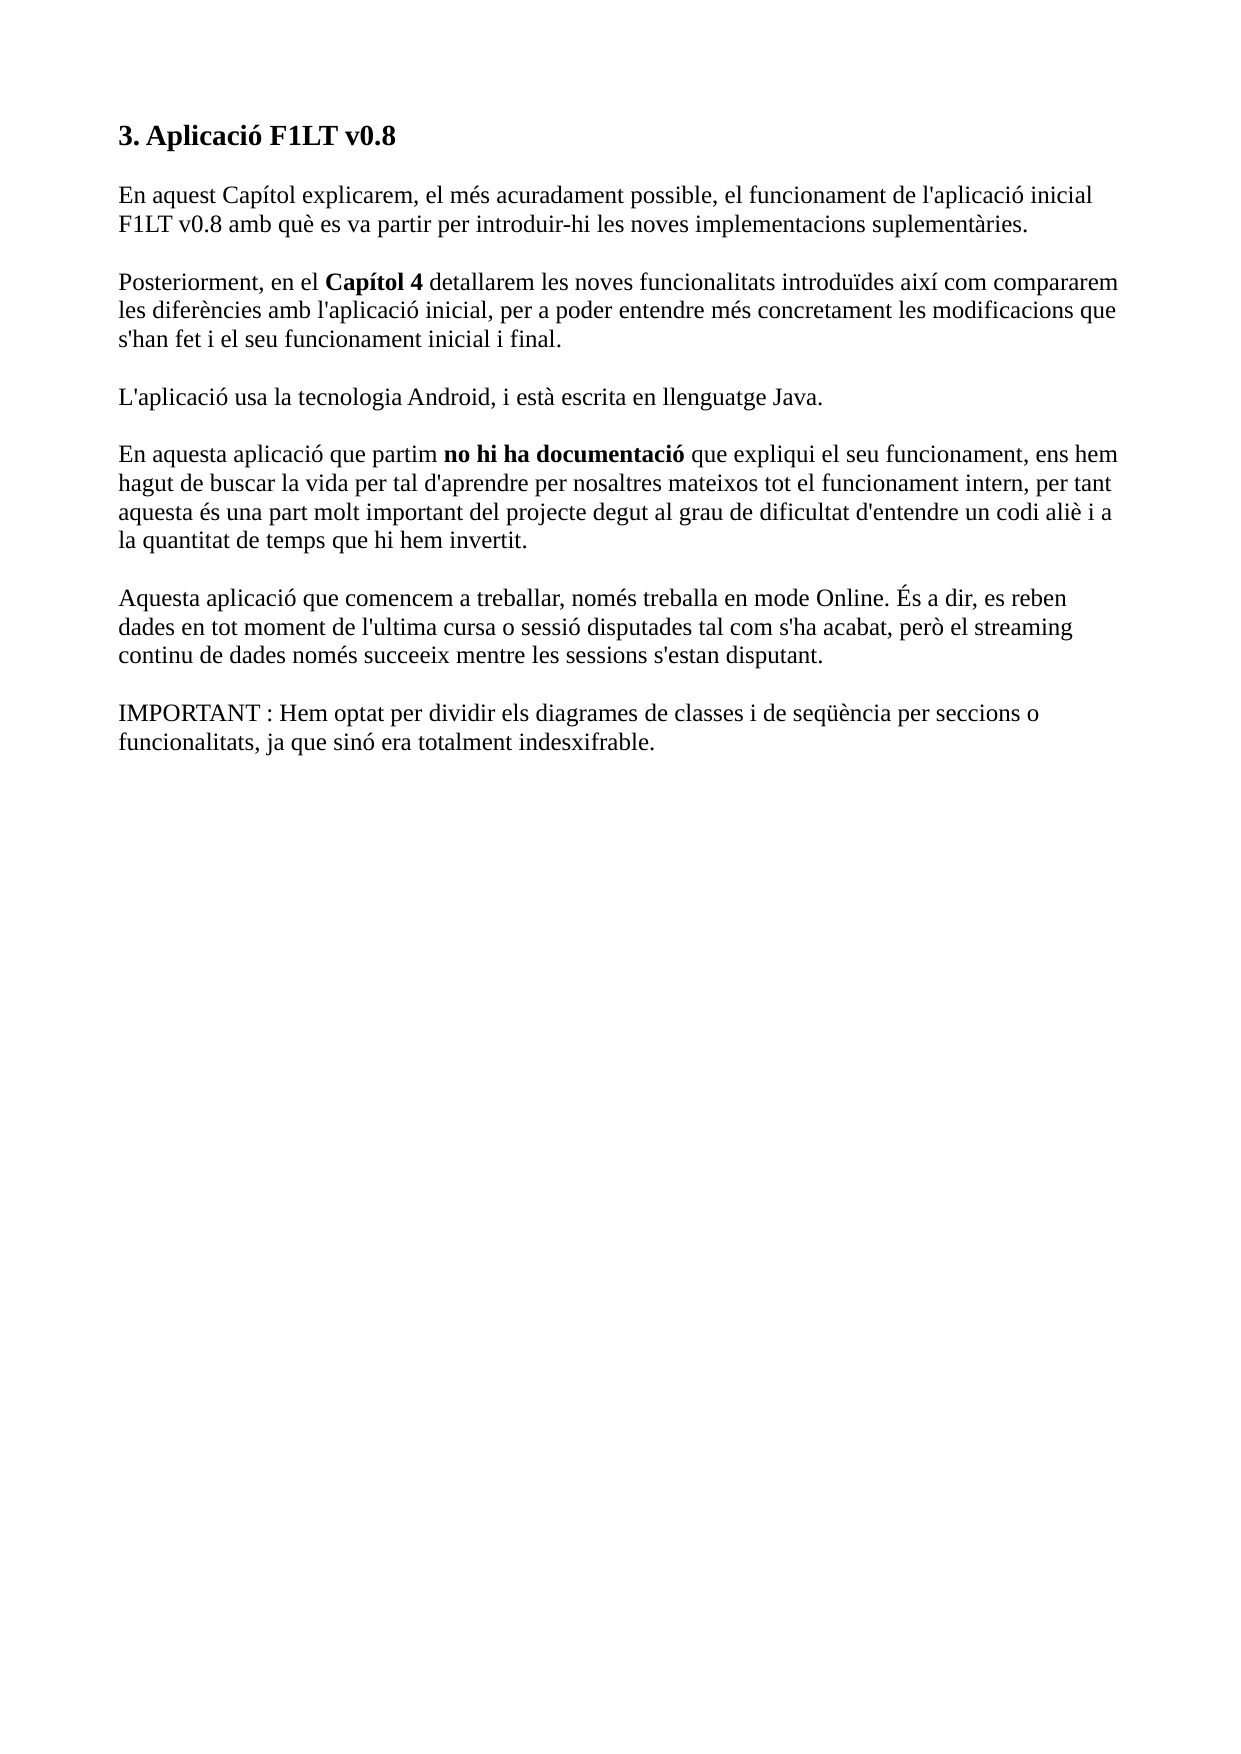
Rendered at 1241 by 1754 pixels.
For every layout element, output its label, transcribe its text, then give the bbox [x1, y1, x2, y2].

text 3. Aplicació F1LT v0.8 [118, 118, 1122, 152]
text IMPORTANT : Hem optat per dividir els diagrames de classes i de seqüència per seccions o funcionalitats, ja que sinó era totalment indesxifrable. [118, 698, 1122, 755]
text En aquest Capítol explicarem, el més acuradament possible, el funcionament de l'aplicació inicial F1LT v0.8 amb què es va partir per introduir-hi les noves implementacions suplementàries. [118, 180, 1122, 238]
text En aquesta aplicació que partim no hi ha documentació que expliqui el seu funcionament, ens hem hagut de buscar la vida per tal d'aprendre per nosaltres mateixos tot el funcionament intern, per tant aquesta és una part molt important del projecte degut al grau de dificultat d'entendre un codi aliè i a la quantitat de temps que hi hem invertit. [118, 439, 1122, 554]
text Aquesta aplicació que comencem a treballar, només treballa en mode Online. És a dir, es reben dades en tot moment de l'ultima cursa o sessió disputades tal com s'ha acabat, però el streaming continu de dades només succeeix mentre les sessions s'estan disputant. [118, 583, 1122, 669]
text L'aplicació usa la tecnologia Android, i està escrita en llenguatge Java. [118, 382, 1122, 410]
text Posteriorment, en el Capítol 4 detallarem les noves funcionalitats introduïdes així com compararem les diferències amb l'aplicació inicial, per a poder entendre més concretament les modificacions que s'han fet i el seu funcionament inicial i final. [118, 267, 1122, 353]
